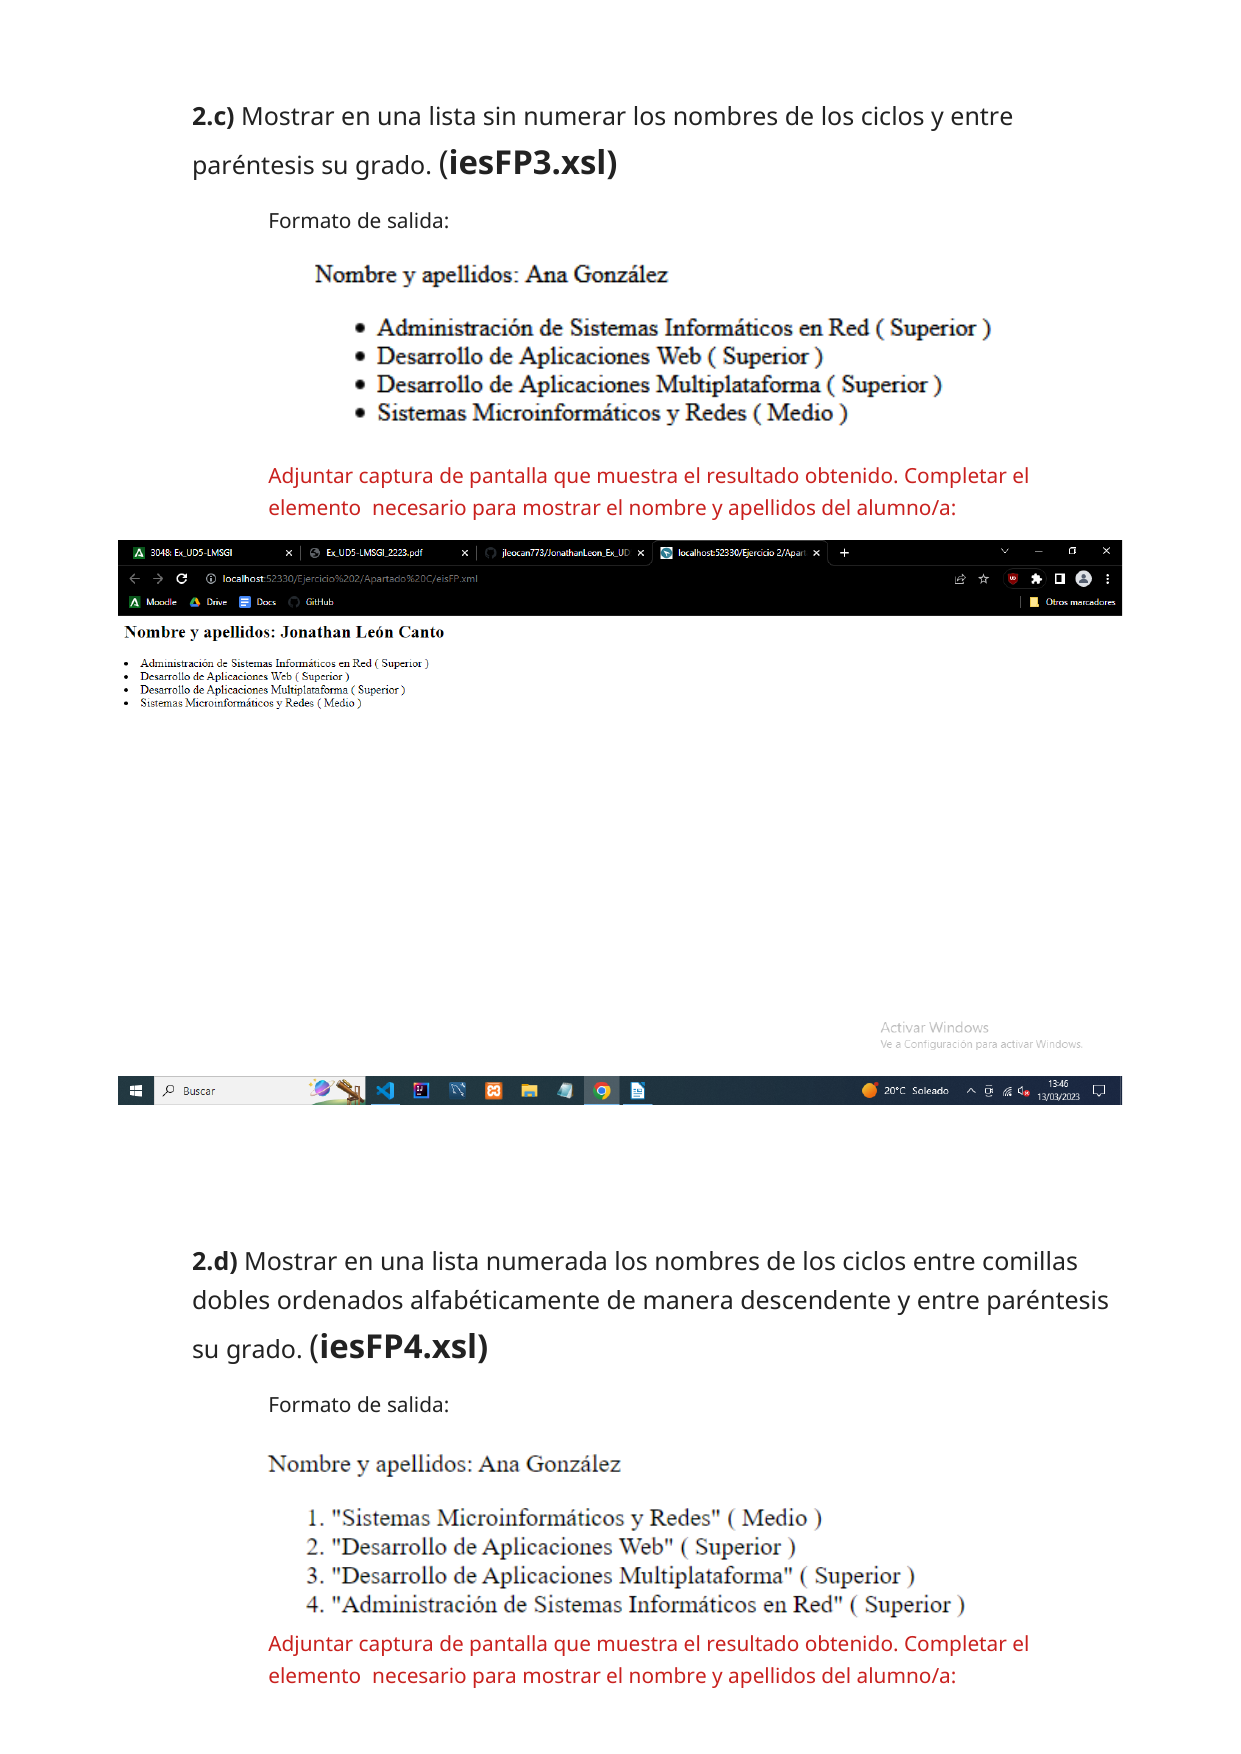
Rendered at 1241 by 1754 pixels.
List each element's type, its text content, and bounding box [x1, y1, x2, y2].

text Formato de salida: [118, 1377, 1122, 1422]
list 2.d) Mostrar en una lista numerada los nombres de los ciclos entre comillas dobles ordenados alfabéticamente de manera descendente y entre paréntesis su grado. (iesFP4.xsl) [118, 1243, 1122, 1368]
picture [260, 1443, 980, 1625]
text Adjuntar captura de pantalla que muestra el resultado obtenido. Completar el elemento necesario para mostrar el nombre y apellidos del alumno/a: [268, 1575, 1122, 1690]
picture [315, 248, 1013, 457]
text Adjuntar captura de pantalla que muestra el resultado obtenido. Completar el elemento necesario para mostrar el nombre y apellidos del alumno/a: [268, 401, 1122, 522]
list 2.c) Mostrar en una lista sin numerar los nombres de los ciclos y entre paréntesis su grado. (iesFP3.xsl) [118, 98, 1122, 184]
picture [118, 540, 1123, 1105]
text Formato de salida: [118, 193, 1122, 238]
